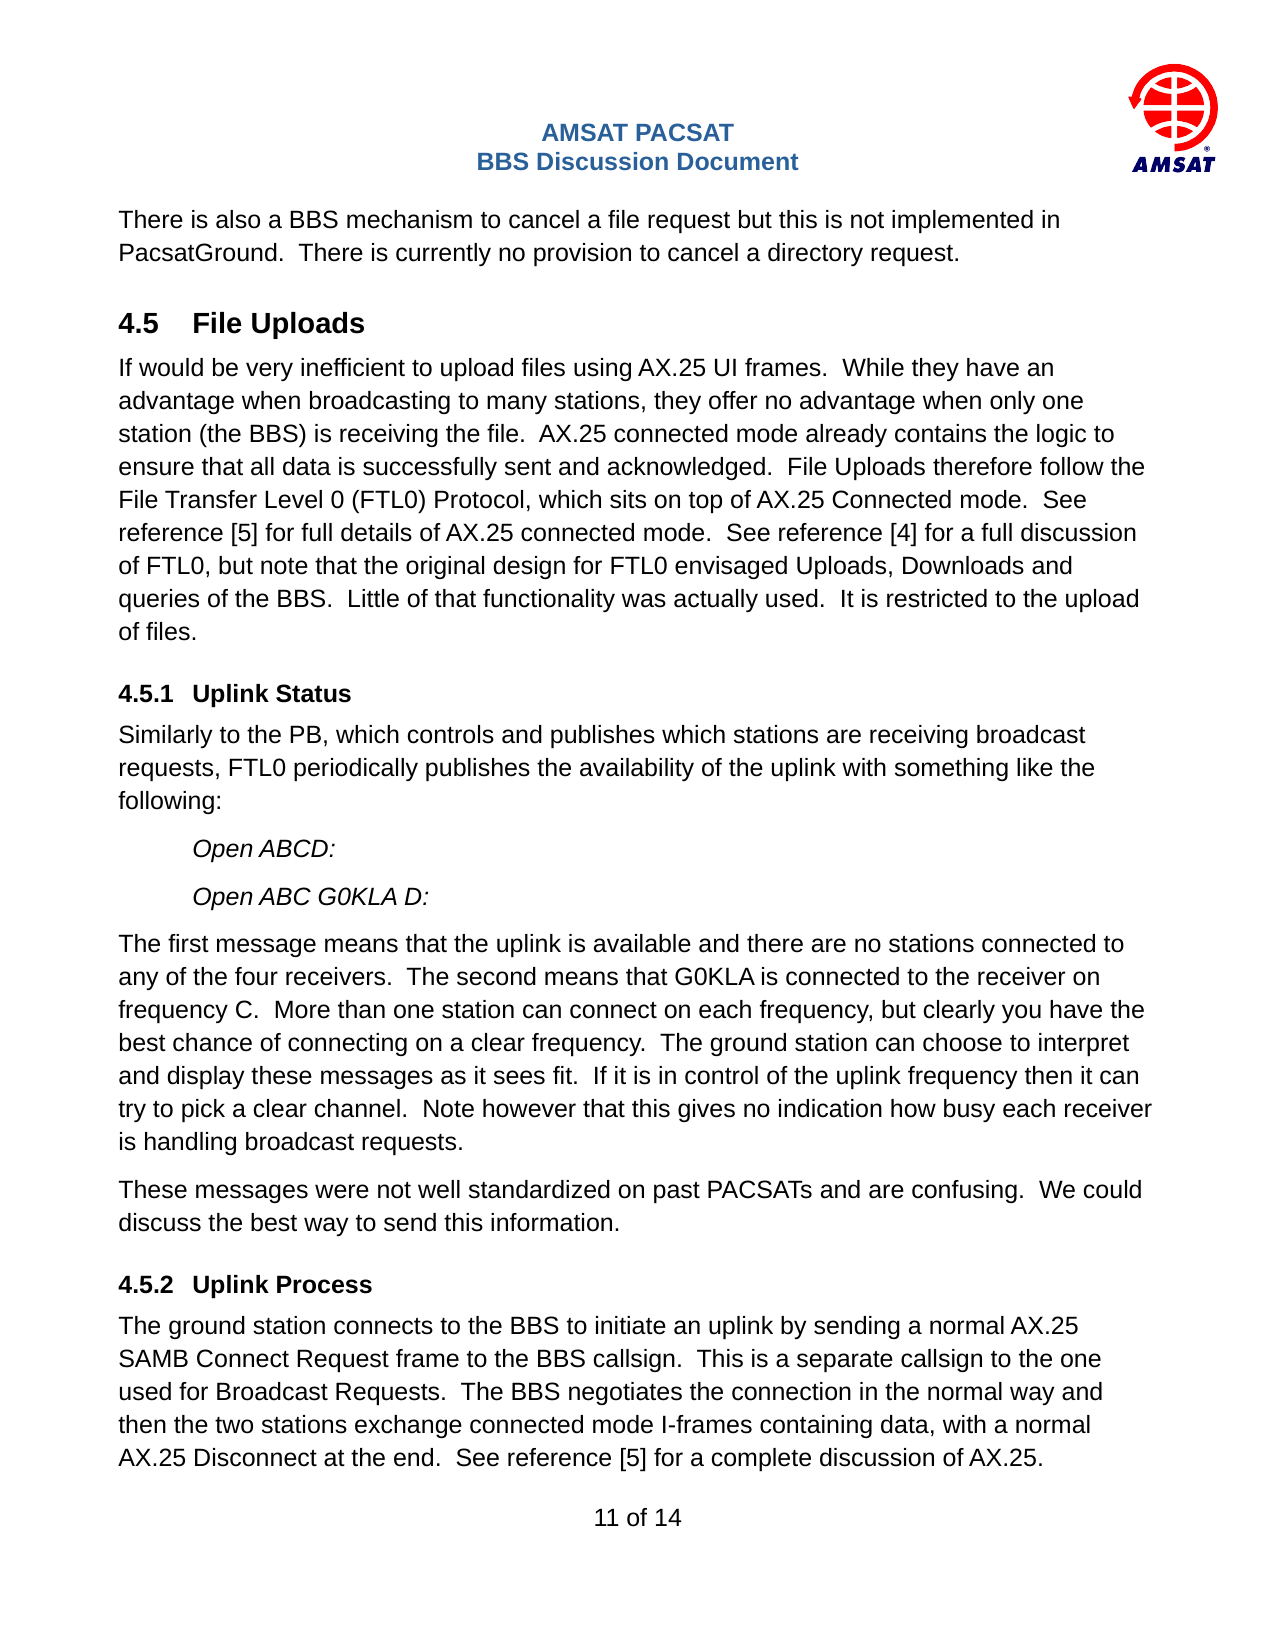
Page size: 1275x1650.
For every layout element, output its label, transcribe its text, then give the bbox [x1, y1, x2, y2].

subtitle File Uploads [118, 307, 1157, 340]
text The first message means that the uplink is available and there are no stations connected to any of the four receivers. The second means that G0KLA is connected to the receiver on frequency C. More than one station can connect on each frequency, but clearly you have the best chance of connecting on a clear frequency. The ground station can choose to interpret and display these messages as it sees fit. If it is in control of the uplink frequency then it can try to pick a clear channel. Note however that this gives no indication how busy each receiver is handling broadcast requests. [118, 929, 1157, 1156]
text Similarly to the PB, which controls and publishes which stations are receiving broadcast requests, FTL0 periodically publishes the availability of the uplink with something like the following: [118, 720, 1157, 815]
text Open ABCD: [118, 834, 1157, 863]
subtitle Uplink Process [118, 1270, 1157, 1299]
text Open ABC G0KLA D: [118, 881, 1157, 910]
subtitle Uplink Status [118, 679, 1157, 708]
text If would be very inefficient to upload files using AX.25 UI frames. While they have an advantage when broadcasting to many stations, they offer no advantage when only one station (the BBS) is receiving the file. AX.25 connected mode already contains the logic to ensure that all data is successfully sent and acknowledged. File Uploads therefore follow the File Transfer Level 0 (FTL0) Protocol, which sits on top of AX.25 Connected mode. See reference [5] for full details of AX.25 connected mode. See reference [4] for a full discussion of FTL0, but note that the original design for FTL0 envisaged Uploads, Downloads and queries of the BBS. Little of that functionality was actually used. It is restricted to the upload of files. [118, 353, 1157, 646]
text There is also a BBS mechanism to cancel a file request but this is not implemented in PacsatGround. There is currently no provision to cancel a directory request. [118, 205, 1157, 267]
picture [1126, 61, 1220, 174]
text The ground station connects to the BBS to initiate an uplink by sending a normal AX.25 SAMB Connect Request frame to the BBS callsign. This is a separate callsign to the one used for Broadcast Requests. The BBS negotiates the connection in the normal way and then the two stations exchange connected mode I-frames containing data, with a normal AX.25 Disconnect at the end. See reference [5] for a complete discussion of AX.25. [118, 1311, 1157, 1472]
text These messages were not well standardized on past PACSATs and are confusing. We could discuss the best way to send this information. [118, 1175, 1157, 1237]
